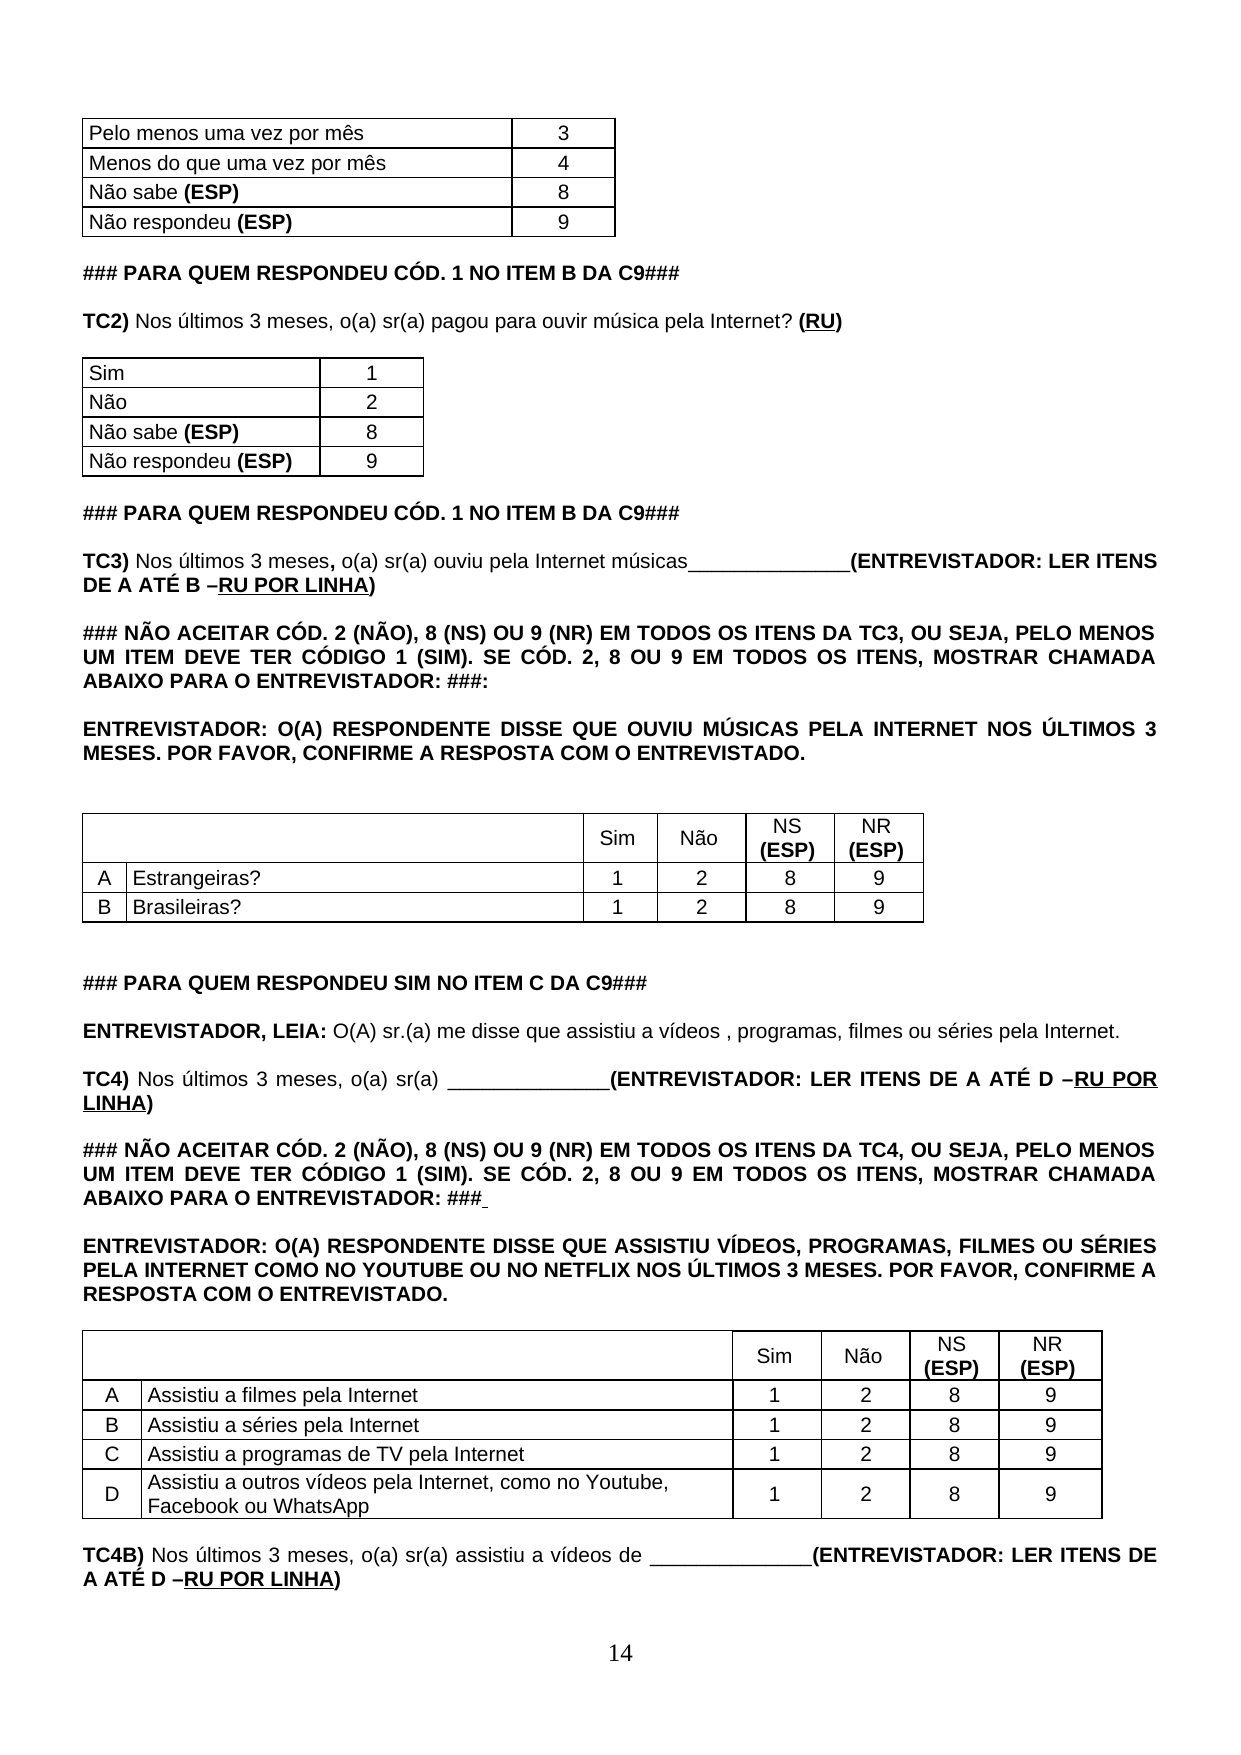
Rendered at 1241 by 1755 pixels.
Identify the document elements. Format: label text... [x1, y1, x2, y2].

table_cell A [83, 863, 126, 891]
text ### PARA QUEM RESPONDEU SIM NO ITEM C DA C9### [83, 971, 1158, 994]
table_cell 2 [822, 1470, 909, 1518]
table_cell 1 [734, 1470, 821, 1518]
text ENTREVISTADOR, LEIA: O(A) sr.(a) me disse que assistiu a vídeos , programas, filmes ou séries pela Internet. [83, 1018, 1158, 1042]
table_cell 1 [734, 1381, 821, 1409]
table_cell Assistiu a séries pela Internet [142, 1411, 732, 1438]
table_cell D [83, 1470, 141, 1518]
table_cell 8 [911, 1470, 998, 1518]
table_header Sim [584, 814, 657, 862]
table_header Não [822, 1332, 909, 1379]
text ### NÃO ACEITAR CÓD. 2 (NÃO), 8 (NS) OU 9 (NR) EM TODOS OS ITENS DA TC3, OU SEJA, PELO MENOS UM ITEM DEVE TER CÓDIGO 1 (SIM). SE CÓD. 2, 8 OU 9 EM TODOS OS ITENS, MOSTRAR CHAMADA ABAIXO PARA O ENTREVISTADOR: ###: [83, 621, 1158, 693]
table_header NS (ESP) [911, 1332, 998, 1379]
text TC2) Nos últimos 3 meses, o(a) sr(a) pagou para ouvir música pela Internet? (RU) [83, 309, 1158, 333]
text ### PARA QUEM RESPONDEU CÓD. 1 NO ITEM B DA C9### [83, 261, 1158, 285]
table_cell Assistiu a filmes pela Internet [142, 1381, 732, 1409]
table_header NR (ESP) [835, 814, 923, 862]
table_cell 1 [734, 1411, 821, 1438]
table_cell 2 [822, 1440, 909, 1468]
table_cell Não [83, 388, 319, 416]
table_cell C [83, 1440, 141, 1468]
table_cell 9 [1000, 1411, 1101, 1438]
table_cell 2 [658, 863, 745, 891]
text TC3) Nos últimos 3 meses, o(a) sr(a) ouviu pela Internet músicas______________(ENTREVISTADOR: LER ITENS DE A ATÉ B –RU POR LINHA) [83, 549, 1158, 597]
table_cell B [83, 893, 126, 921]
table_cell Brasileiras? [127, 893, 583, 921]
table_header 1 [321, 359, 423, 387]
table_header [83, 814, 583, 862]
table_cell A [83, 1381, 141, 1409]
table_cell 9 [321, 447, 423, 475]
text ENTREVISTADOR: O(A) RESPONDENTE DISSE QUE ASSISTIU VÍDEOS, PROGRAMAS, FILMES OU SÉRIES PELA INTERNET COMO NO YOUTUBE OU NO NETFLIX NOS ÚLTIMOS 3 MESES. POR FAVOR, CONFIRME A RESPOSTA COM O ENTREVISTADO. [83, 1234, 1158, 1306]
table_cell Não respondeu (ESP) [83, 447, 319, 475]
table_cell 8 [321, 418, 423, 446]
table_header Não [658, 814, 745, 862]
table_header [83, 1331, 732, 1379]
table_cell B [83, 1411, 141, 1438]
table_cell Pelo menos uma vez por mês [83, 119, 511, 147]
table_cell Estrangeiras? [127, 863, 583, 891]
text TC4B) Nos últimos 3 meses, o(a) sr(a) assistiu a vídeos de ______________(ENTREVISTADOR: LER ITENS DE A ATÉ D –RU POR LINHA) [83, 1543, 1158, 1591]
table_cell 8 [747, 893, 834, 921]
table_cell 9 [1000, 1381, 1101, 1409]
table_cell 1 [584, 893, 657, 921]
table_cell 1 [734, 1440, 821, 1468]
table_cell 9 [513, 208, 614, 236]
table_cell 9 [835, 863, 923, 891]
table_header NS (ESP) [747, 814, 834, 862]
table_cell 2 [658, 893, 745, 921]
table_cell 8 [747, 863, 834, 891]
table_cell Não sabe (ESP) [83, 418, 319, 446]
text ENTREVISTADOR: O(A) RESPONDENTE DISSE QUE OUVIU MÚSICAS PELA INTERNET NOS ÚLTIMOS 3 MESES. POR FAVOR, CONFIRME A RESPOSTA COM O ENTREVISTADO. [83, 717, 1158, 764]
table_cell 2 [822, 1411, 909, 1438]
table_cell 8 [911, 1381, 998, 1409]
table_cell 8 [911, 1411, 998, 1438]
table_cell 2 [321, 388, 423, 416]
table_header Sim [733, 1332, 821, 1379]
table_cell 9 [1000, 1440, 1101, 1468]
table_cell Menos do que uma vez por mês [83, 149, 511, 177]
table_cell 8 [513, 178, 614, 206]
table_cell 4 [513, 149, 614, 177]
table_cell Não sabe (ESP) [83, 178, 511, 206]
table_cell 8 [911, 1440, 998, 1468]
table_cell 9 [835, 893, 923, 921]
table_cell Assistiu a outros vídeos pela Internet, como no Youtube, Facebook ou WhatsApp [142, 1470, 732, 1518]
table_header Sim [83, 359, 319, 387]
table_cell 9 [1000, 1470, 1101, 1518]
table_cell Assistiu a programas de TV pela Internet [142, 1440, 732, 1468]
text TC4) Nos últimos 3 meses, o(a) sr(a) ______________(ENTREVISTADOR: LER ITENS DE A ATÉ D –RU POR LINHA) [83, 1066, 1158, 1114]
text ### NÃO ACEITAR CÓD. 2 (NÃO), 8 (NS) OU 9 (NR) EM TODOS OS ITENS DA TC4, OU SEJA, PELO MENOS UM ITEM DEVE TER CÓDIGO 1 (SIM). SE CÓD. 2, 8 OU 9 EM TODOS OS ITENS, MOSTRAR CHAMADA ABAIXO PARA O ENTREVISTADOR: ### [83, 1138, 1158, 1210]
table_header NR (ESP) [1000, 1332, 1101, 1379]
text ### PARA QUEM RESPONDEU CÓD. 1 NO ITEM B DA C9### [83, 501, 1158, 525]
table_cell 2 [822, 1381, 909, 1409]
table_cell Não respondeu (ESP) [83, 208, 511, 236]
table_cell 1 [584, 863, 657, 891]
table_cell 3 [513, 119, 614, 147]
